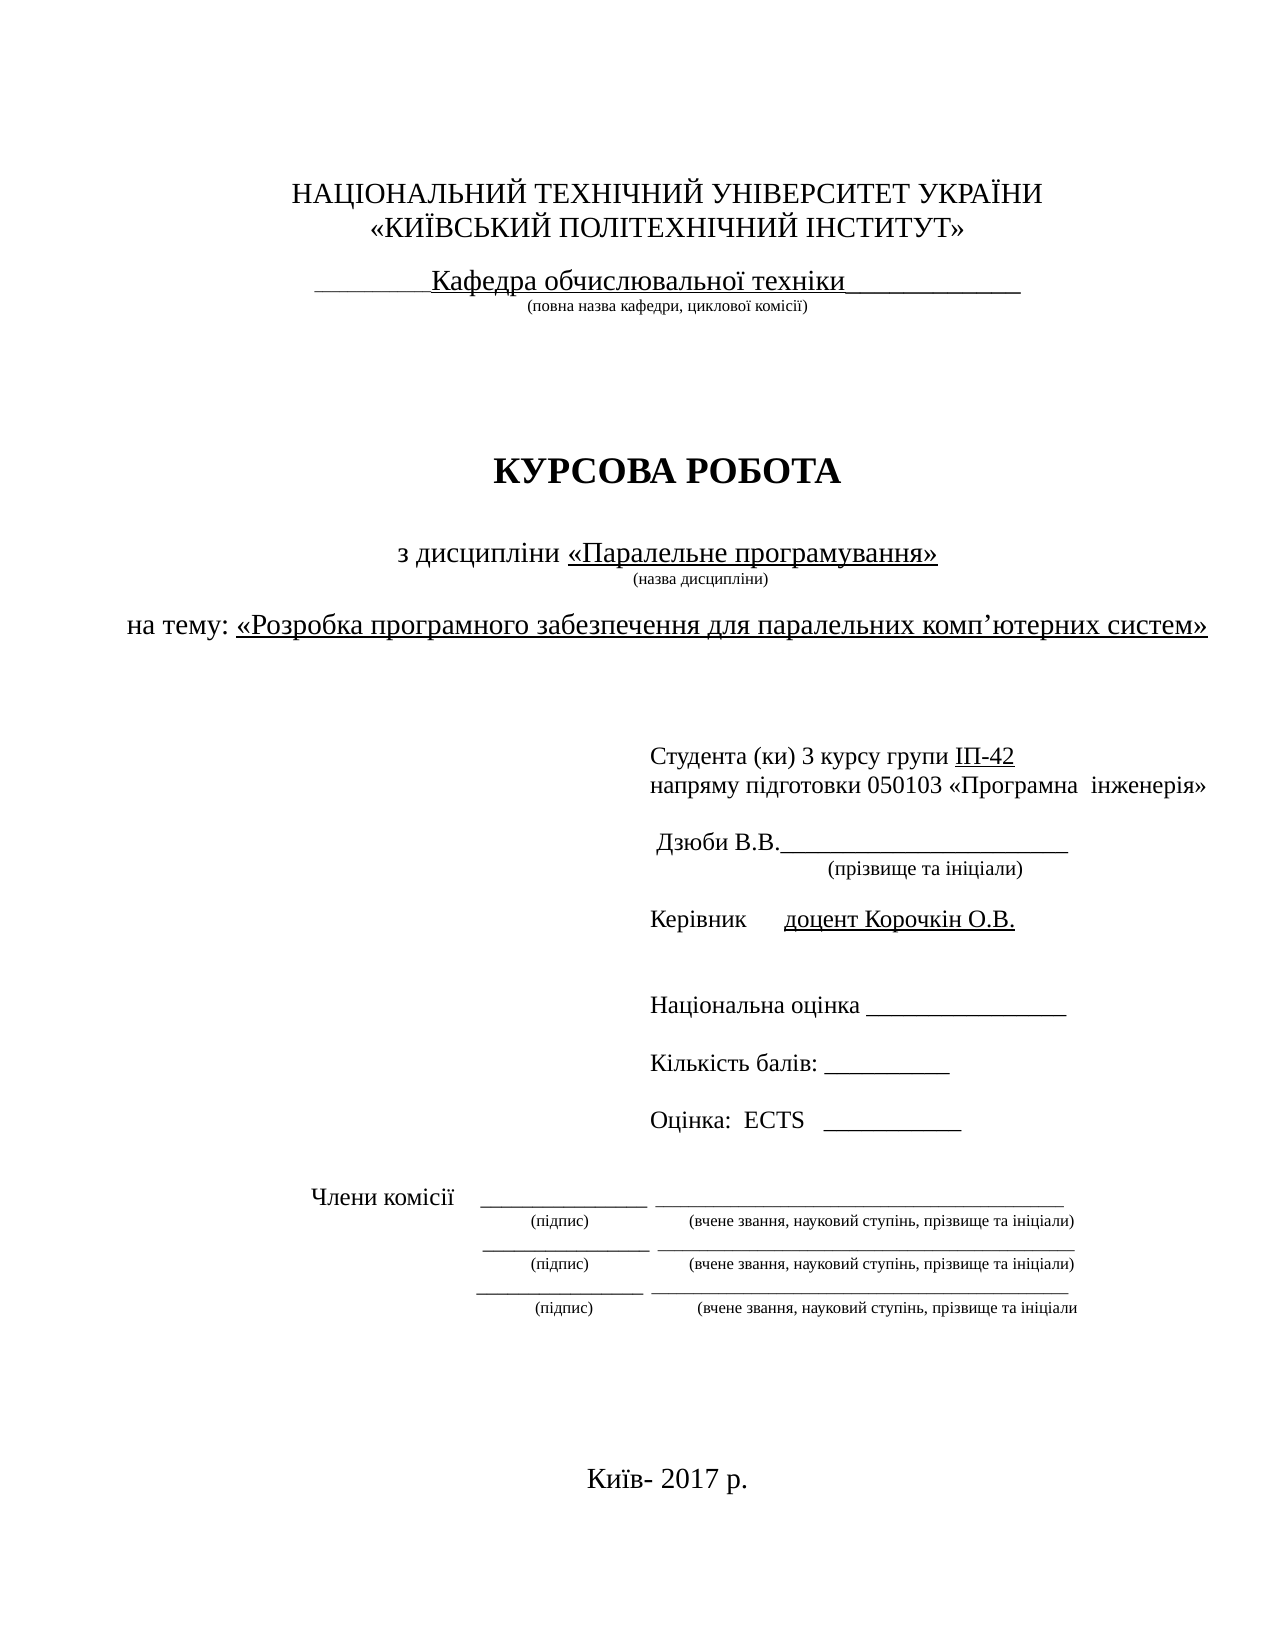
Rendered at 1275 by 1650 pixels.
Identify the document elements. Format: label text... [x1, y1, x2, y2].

text ______________Кафедра обчислювальної техніки____________ [118, 263, 1216, 296]
text (назва дисципліни) [118, 568, 1216, 588]
text з дисципліни «Паралельне програмування» [118, 535, 1216, 568]
text Національна оцінка ________________ [650, 990, 1216, 1019]
text напряму підготовки 050103 «Програмна інженерія» [650, 770, 1216, 798]
text Кількість балів: __________ [650, 1048, 1216, 1077]
text на тему: «Розробка програмного забезпечення для паралельних комп’ютерних систем» [118, 607, 1216, 640]
text (підпис) (вчене звання, науковий ступінь, прізвище та ініціали) [118, 1211, 1216, 1230]
text (повна назва кафедри, циклової комісії) [118, 296, 1216, 315]
text (підпис) (вчене звання, науковий ступінь, прізвище та ініціали [118, 1297, 1216, 1317]
text ________________ __________________________________________________ [118, 1273, 1216, 1297]
text (підпис) (вчене звання, науковий ступінь, прізвище та ініціали) [118, 1254, 1216, 1273]
text «КИЇВСЬКИЙ ПОЛІТЕХНІЧНИЙ ІНСТИТУТ» [118, 210, 1216, 243]
text Оцінка: ECTS ___________ [650, 1105, 1216, 1134]
text ________________ __________________________________________________ [118, 1230, 1216, 1254]
text Дзюби В.В._______________________ [650, 827, 1216, 856]
text Члени комісії ________________ _________________________________________________ [118, 1182, 1216, 1211]
text Київ- 2017 р. [118, 1461, 1216, 1494]
text (прізвище та ініціали) [561, 856, 1216, 880]
text Студента (ки) 3 курсу групи ІП-42 [650, 741, 1216, 770]
text НАЦІОНАЛЬНИЙ ТЕХНІЧНИЙ УНІВЕРСИТЕТ УКРАЇНИ [118, 176, 1216, 210]
text КУРСОВА РОБОТА [118, 449, 1216, 492]
text Керівник доцент Корочкін О.В. [650, 904, 1216, 933]
